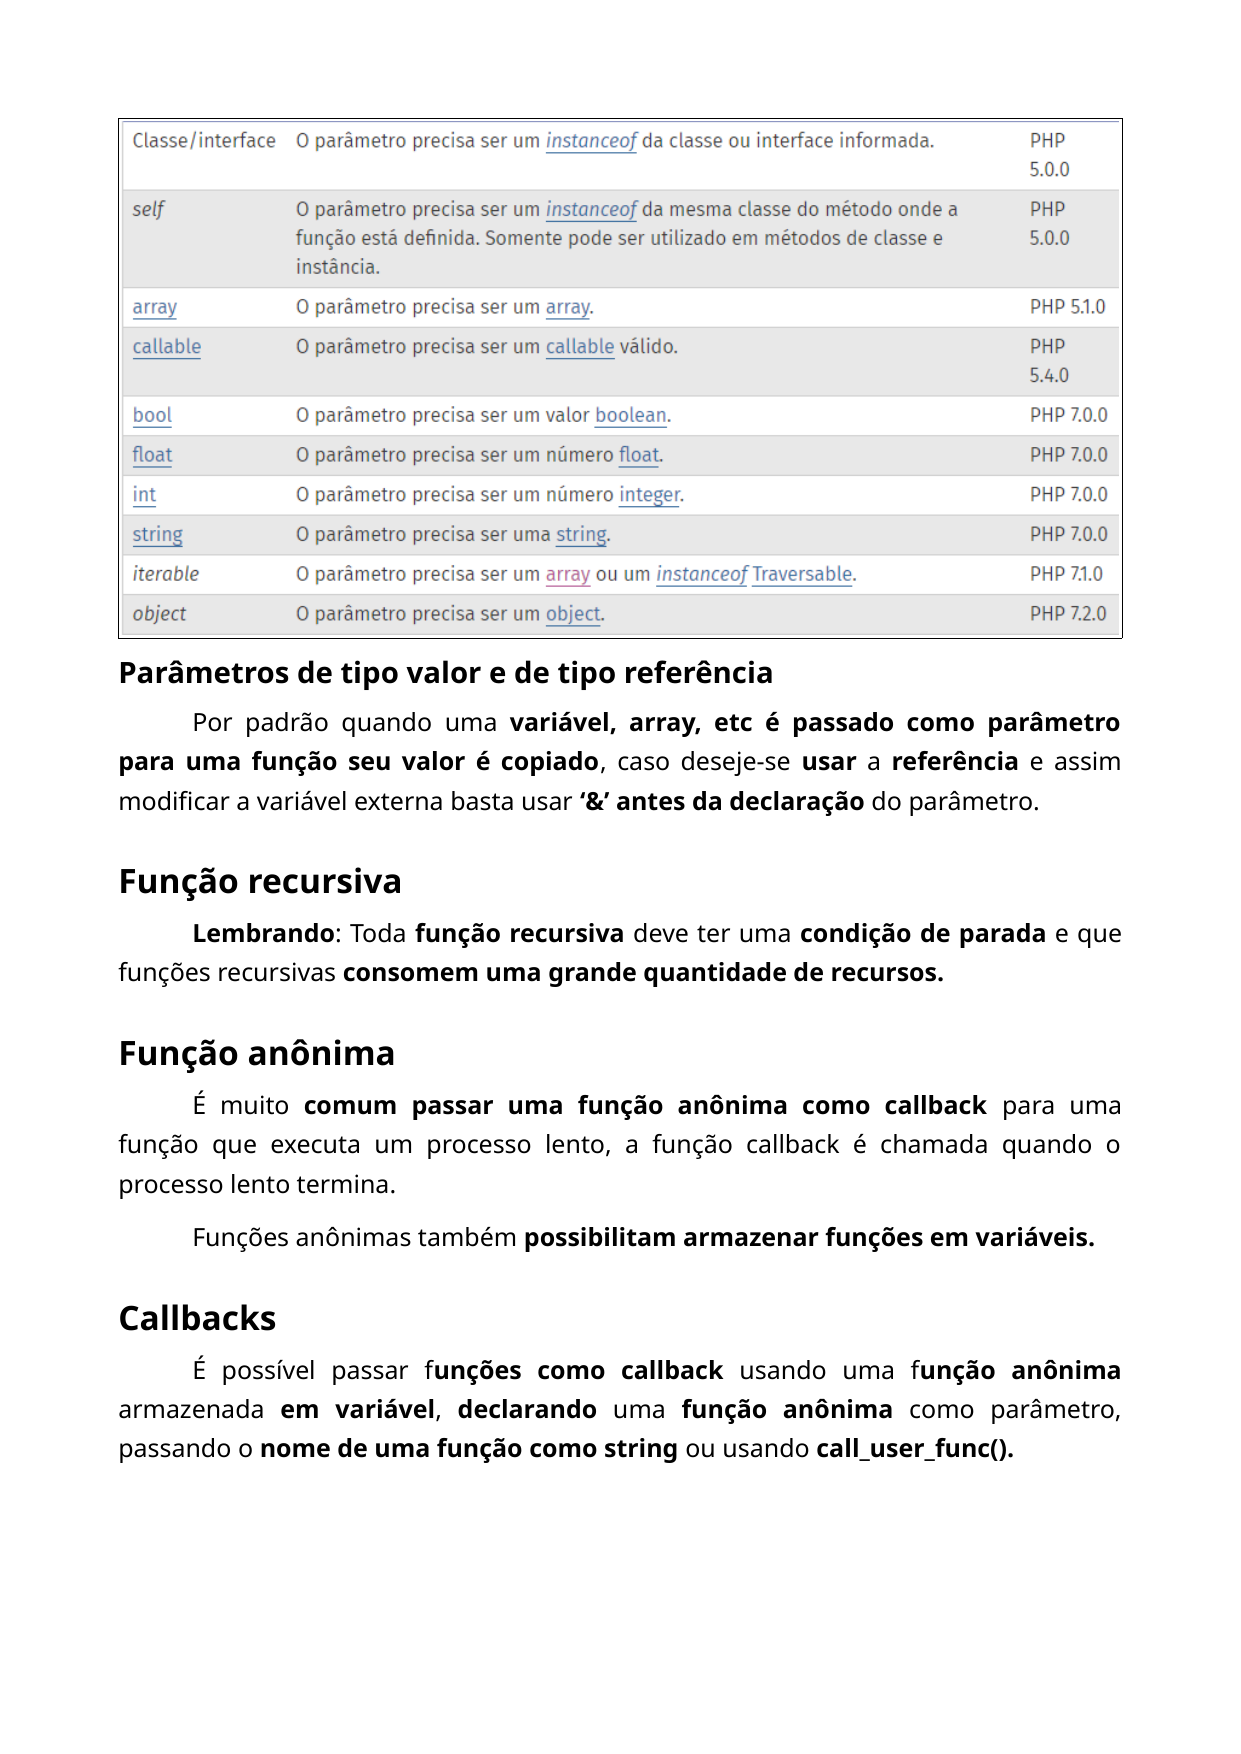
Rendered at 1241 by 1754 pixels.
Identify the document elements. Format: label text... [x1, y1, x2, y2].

subtitle Função anônima [118, 1030, 1122, 1075]
subtitle Parâmetros de tipo valor e de tipo referência [118, 652, 1122, 692]
text Lembrando: Toda função recursiva deve ter uma condição de parada e que funções recursivas consomem uma grande quantidade de recursos. [118, 916, 1122, 989]
text Funções anônimas também possibilitam armazenar funções em variáveis. [118, 1220, 1122, 1254]
picture [121, 121, 1119, 635]
subtitle Callbacks [118, 1294, 1122, 1340]
text Por padrão quando uma variável, array, etc é passado como parâmetro para uma função seu valor é copiado, caso deseje-se usar a referência e assim modificar a variável externa basta usar ‘&’ antes da declaração do parâmetro. [118, 705, 1122, 817]
text É possível passar funções como callback usando uma função anônima armazenada em variável, declarando uma função anônima como parâmetro, passando o nome de uma função como string ou usando call_user_func(). [118, 1353, 1122, 1465]
text É muito comum passar uma função anônima como callback para uma função que executa um processo lento, a função callback é chamada quando o processo lento termina. [118, 1088, 1122, 1200]
subtitle Função recursiva [118, 858, 1122, 903]
